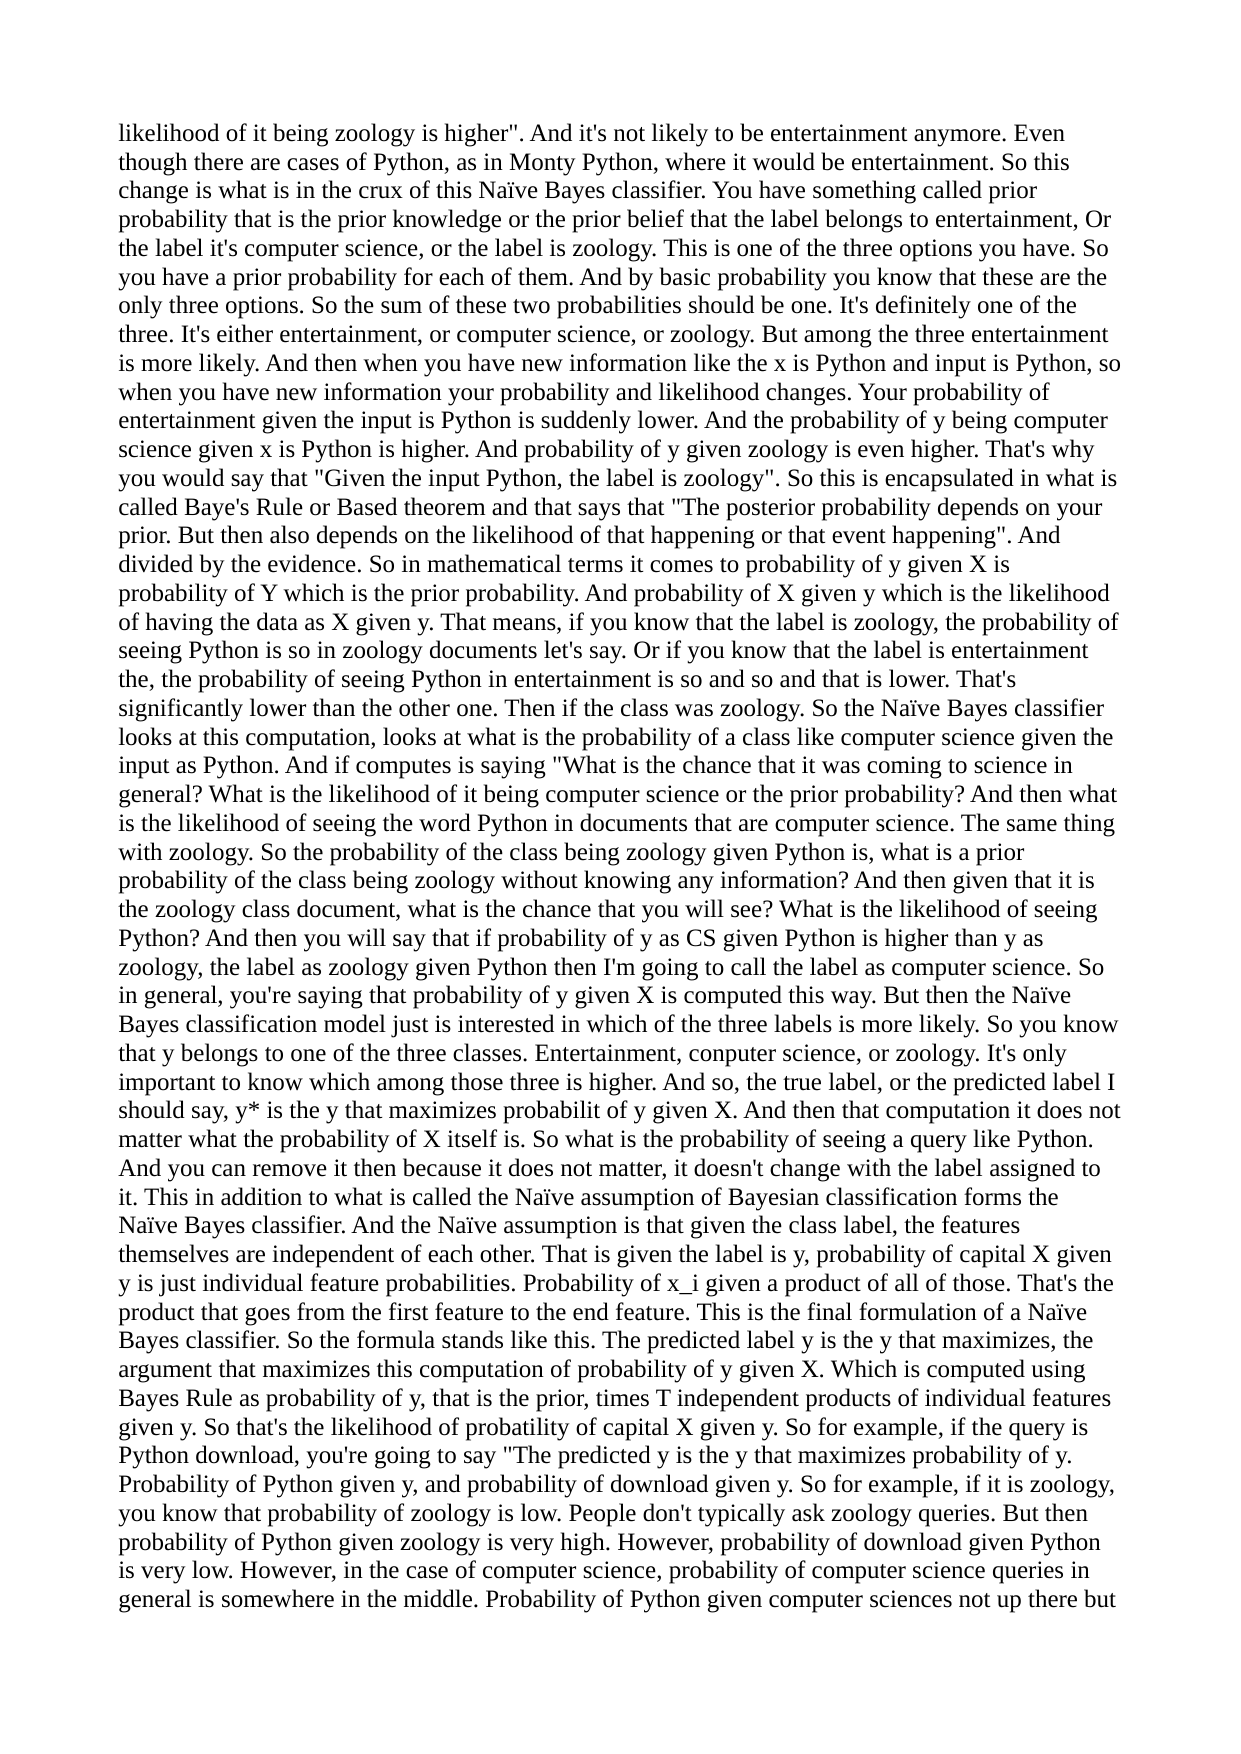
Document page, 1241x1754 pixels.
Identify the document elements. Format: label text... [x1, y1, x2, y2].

text likelihood of it being zoology is higher". And it's not likely to be entertainment anymore. Even though there are cases of Python, as in Monty Python, where it would be entertainment. So this change is what is in the crux of this Naïve Bayes classifier. You have something called prior probability that is the prior knowledge or the prior belief that the label belongs to entertainment, Or the label it's computer science, or the label is zoology. This is one of the three options you have. So you have a prior probability for each of them. And by basic probability you know that these are the only three options. So the sum of these two probabilities should be one. It's definitely one of the three. It's either entertainment, or computer science, or zoology. But among the three entertainment is more likely. And then when you have new information like the x is Python and input is Python, so when you have new information your probability and likelihood changes. Your probability of entertainment given the input is Python is suddenly lower. And the probability of y being computer science given x is Python is higher. And probability of y given zoology is even higher. That's why you would say that "Given the input Python, the label is zoology". So this is encapsulated in what is called Baye's Rule or Based theorem and that says that "The posterior probability depends on your prior. But then also depends on the likelihood of that happening or that event happening". And divided by the evidence. So in mathematical terms it comes to probability of y given X is probability of Y which is the prior probability. And probability of X given y which is the likelihood of having the data as X given y. That means, if you know that the label is zoology, the probability of seeing Python is so in zoology documents let's say. Or if you know that the label is entertainment the, the probability of seeing Python in entertainment is so and so and that is lower. That's significantly lower than the other one. Then if the class was zoology. So the Naïve Bayes classifier looks at this computation, looks at what is the probability of a class like computer science given the input as Python. And if computes is saying "What is the chance that it was coming to science in general? What is the likelihood of it being computer science or the prior probability? And then what is the likelihood of seeing the word Python in documents that are computer science. The same thing with zoology. So the probability of the class being zoology given Python is, what is a prior probability of the class being zoology without knowing any information? And then given that it is the zoology class document, what is the chance that you will see? What is the likelihood of seeing Python? And then you will say that if probability of y as CS given Python is higher than y as zoology, the label as zoology given Python then I'm going to call the label as computer science. So in general, you're saying that probability of y given X is computed this way. But then the Naïve Bayes classification model just is interested in which of the three labels is more likely. So you know that y belongs to one of the three classes. Entertainment, conputer science, or zoology. It's only important to know which among those three is higher. And so, the true label, or the predicted label I should say, y* is the y that maximizes probabilit of y given X. And then that computation it does not matter what the probability of X itself is. So what is the probability of seeing a query like Python. And you can remove it then because it does not matter, it doesn't change with the label assigned to it. This in addition to what is called the Naïve assumption of Bayesian classification forms the Naïve Bayes classifier. And the Naïve assumption is that given the class label, the features themselves are independent of each other. That is given the label is y, probability of capital X given y is just individual feature probabilities. Probability of x_i given a product of all of those. That's the product that goes from the first feature to the end feature. This is the final formulation of a Naïve Bayes classifier. So the formula stands like this. The predicted label y is the y that maximizes, the argument that maximizes this computation of probability of y given X. Which is computed using Bayes Rule as probability of y, that is the prior, times T independent products of individual features given y. So that's the likelihood of probatility of capital X given y. So for example, if the query is Python download, you're going to say "The predicted y is the y that maximizes probability of y. Probability of Python given y, and probability of download given y. So for example, if it is zoology, you know that probability of zoology is low. People don't typically ask zoology queries. But then probability of Python given zoology is very high. However, probability of download given Python is very low. However, in the case of computer science, probability of computer science queries in general is somewhere in the middle. Probability of Python given computer sciences not up there but [118, 118, 1122, 1613]
